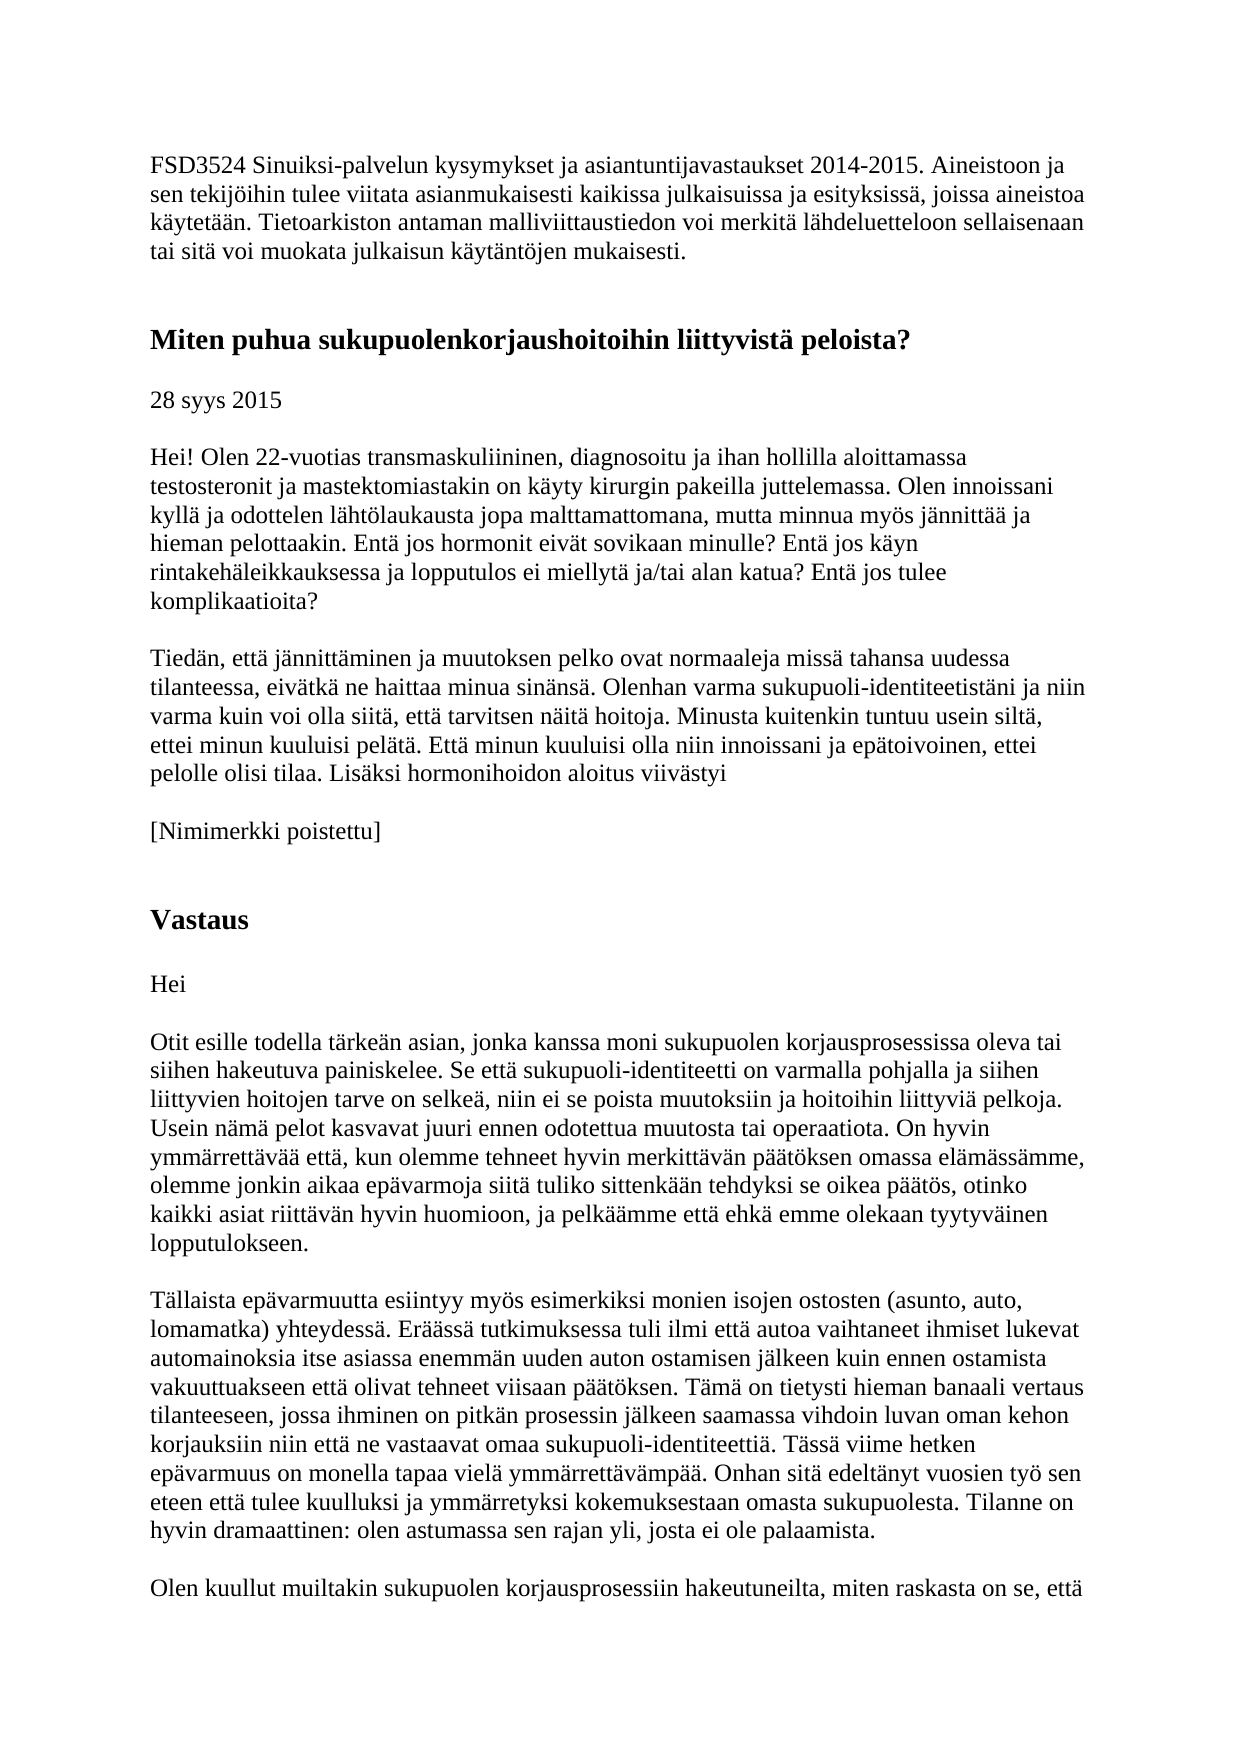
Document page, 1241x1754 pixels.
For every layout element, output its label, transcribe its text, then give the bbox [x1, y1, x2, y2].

text 28 syys 2015 [150, 385, 1090, 413]
text Hei Otit esille todella tärkeän asian, jonka kanssa moni sukupuolen korjausprosessissa oleva tai siihen hakeutuva painiskelee. Se että sukupuoli-identiteetti on varmalla pohjalla ja siihen liittyvien hoitojen tarve on selkeä, niin ei se poista muutoksiin ja hoitoihin liittyviä pelkoja. Usein nämä pelot kasvavat juuri ennen odotettua muutosta tai operaatiota. On hyvin ymmärrettävää että, kun olemme tehneet hyvin merkittävän päätöksen omassa elämässämme, olemme jonkin aikaa epävarmoja siitä tuliko sittenkään tehdyksi se oikea päätös, otinko kaikki asiat riittävän hyvin huomioon, ja pelkäämme että ehkä emme olekaan tyytyväinen lopputulokseen. Tällaista epävarmuutta esiintyy myös esimerkiksi monien isojen ostosten (asunto, auto, lomamatka) yhteydessä. Eräässä tutkimuksessa tuli ilmi että autoa vaihtaneet ihmiset lukevat automainoksia itse asiassa enemmän uuden auton ostamisen jälkeen kuin ennen ostamista vakuuttuakseen että olivat tehneet viisaan päätöksen. Tämä on tietysti hieman banaali vertaus tilanteeseen, jossa ihminen on pitkän prosessin jälkeen saamassa vihdoin luvan oman kehon korjauksiin niin että ne vastaavat omaa sukupuoli-identiteettiä. Tässä viime hetken epävarmuus on monella tapaa vielä ymmärrettävämpää. Onhan sitä edeltänyt vuosien työ sen eteen että tulee kuulluksi ja ymmärretyksi kokemuksestaan omasta sukupuolesta. Tilanne on hyvin dramaattinen: olen astumassa sen rajan yli, josta ei ole palaamista. Olen kuullut muiltakin sukupuolen korjausprosessiin hakeutuneilta, miten raskasta on se, että [150, 969, 1090, 1602]
text Miten puhua sukupuolenkorjaushoitoihin liittyvistä peloista? [150, 322, 1090, 356]
text FSD3524 Sinuiksi-palvelun kysymykset ja asiantuntijavastaukset 2014-2015. Aineistoon ja sen tekijöihin tulee viitata asianmukaisesti kaikissa julkaisuissa ja esityksissä, joissa aineistoa käytetään. Tietoarkiston antaman malliviittaustiedon voi merkitä lähdeluetteloon sellaisenaan tai sitä voi muokata julkaisun käytäntöjen mukaisesti. [150, 150, 1090, 265]
text Hei! Olen 22-vuotias transmaskuliininen, diagnosoitu ja ihan hollilla aloittamassa testosteronit ja mastektomiastakin on käyty kirurgin pakeilla juttelemassa. Olen innoissani kyllä ja odottelen lähtölaukausta jopa malttamattomana, mutta minnua myös jännittää ja hieman pelottaakin. Entä jos hormonit eivät sovikaan minulle? Entä jos käyn rintakehäleikkauksessa ja lopputulos ei miellytä ja/tai alan katua? Entä jos tulee komplikaatioita? Tiedän, että jännittäminen ja muutoksen pelko ovat normaaleja missä tahansa uudessa tilanteessa, eivätkä ne haittaa minua sinänsä. Olenhan varma sukupuoli-identiteetistäni ja niin varma kuin voi olla siitä, että tarvitsen näitä hoitoja. Minusta kuitenkin tuntuu usein siltä, ettei minun kuuluisi pelätä. Että minun kuuluisi olla niin innoissani ja epätoivoinen, ettei pelolle olisi tilaa. Lisäksi hormonihoidon aloitus viivästyi [150, 442, 1090, 787]
text Vastaus [150, 902, 1090, 936]
text [Nimimerkki poistettu] [150, 816, 1090, 845]
